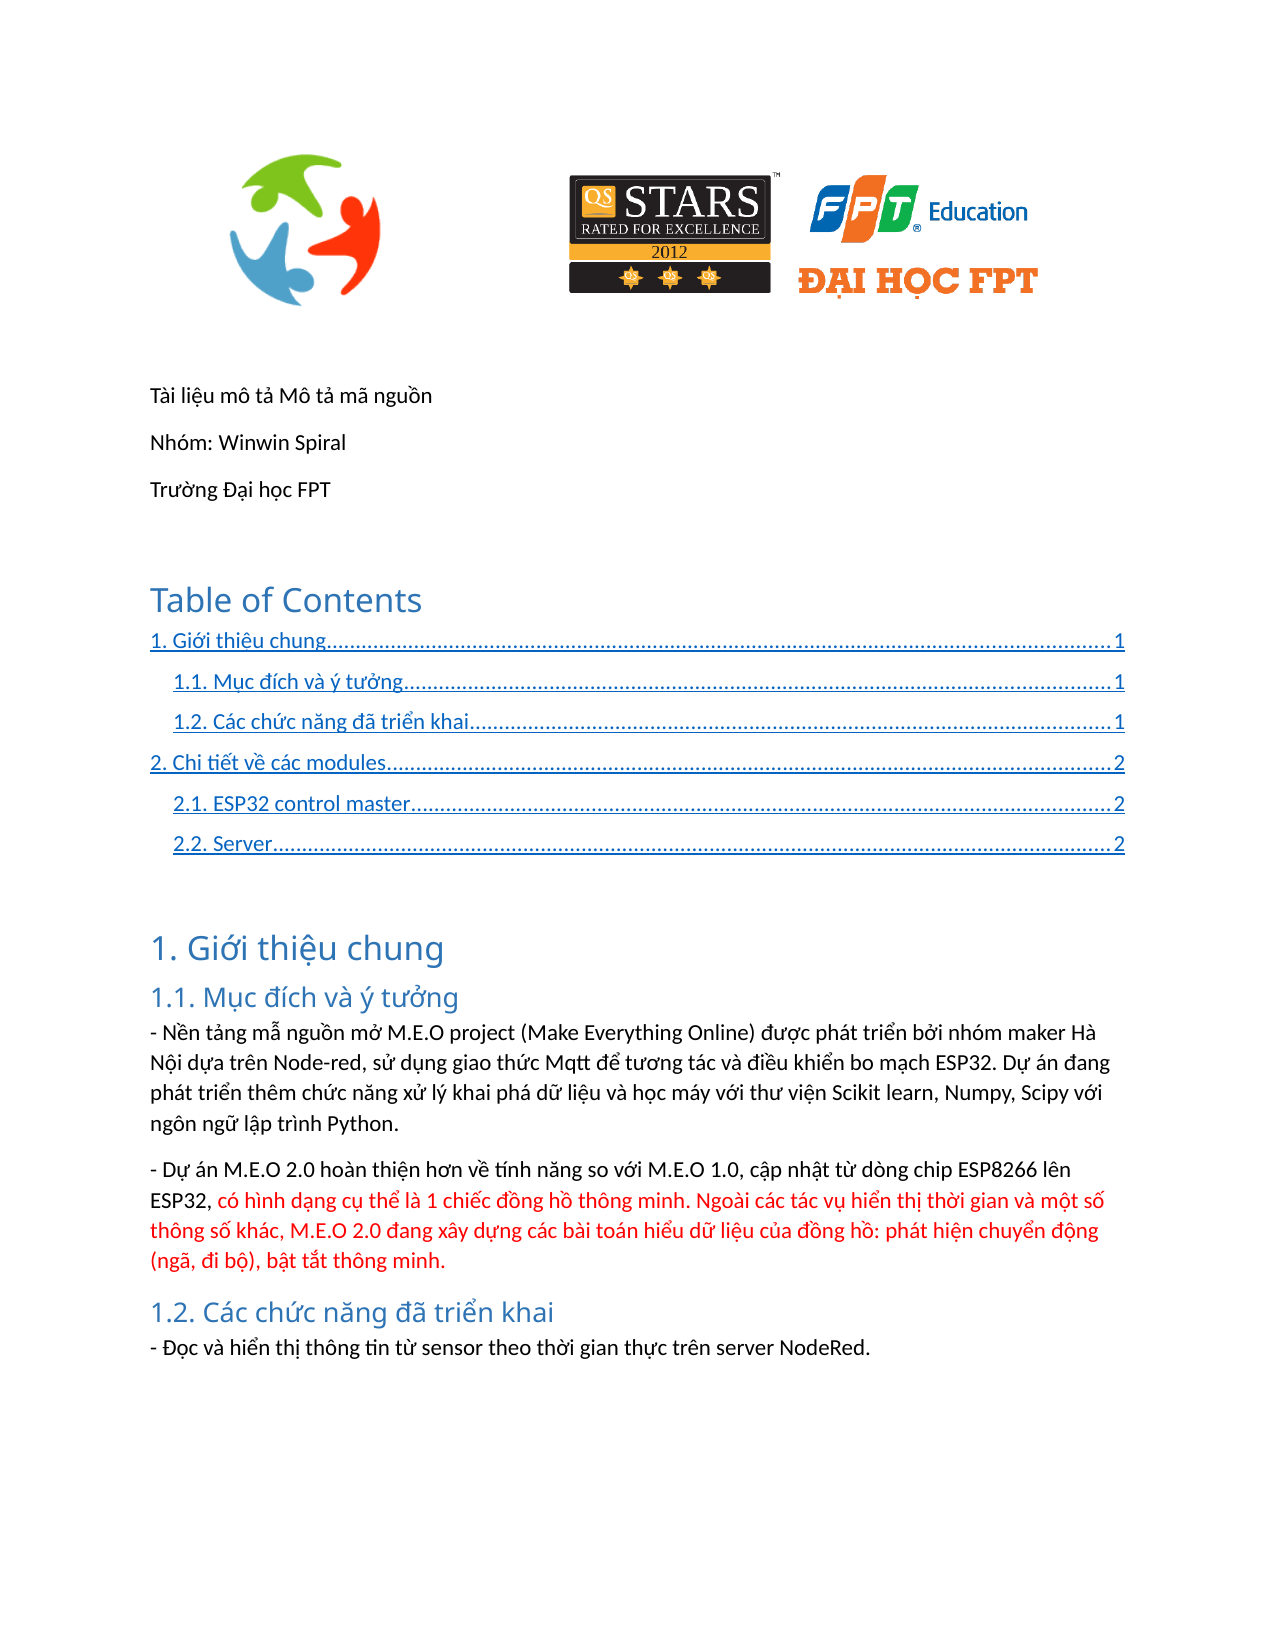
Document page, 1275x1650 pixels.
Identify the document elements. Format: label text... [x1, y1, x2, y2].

subtitle 1.2. Các chức năng đã triển khai [150, 1293, 1125, 1330]
text 1. Giới thiệu chung 1 [150, 626, 1125, 650]
picture [556, 150, 1051, 316]
subtitle 1. Giới thiệu chung [150, 925, 1125, 971]
subtitle 1.1. Mục đích và ý tưởng [150, 978, 1125, 1015]
text - Dự án M.E.O 2.0 hoàn thiện hơn về tính năng so với M.E.O 1.0, cập nhật từ dòng chip ESP8266 lên ESP32, có hình dạng cụ thể là 1 chiếc đồng hồ thông minh. Ngoài các tác vụ hiển thị thời gian và một số thông số khác, M.E.O 2.0 đang xây dựng các bài toán hiểu dữ liệu của đồng hồ: phát hiện chuyển động (ngã, đi bộ), bật tắt thông minh. [150, 1156, 1125, 1274]
picture [225, 154, 386, 316]
text Tài liệu mô tả Mô tả mã nguồn [150, 381, 1125, 409]
text 1.1. Mục đích và ý tưởng 1 [173, 667, 1125, 691]
text Trường Đại học FPT [150, 475, 1125, 503]
text - Đọc và hiển thị thông tin từ sensor theo thời gian thực trên server NodeRed. [150, 1333, 1125, 1361]
text 2.2. Server 2 [173, 829, 1125, 853]
text 1.2. Các chức năng đã triển khai 1 [173, 707, 1125, 732]
text 2. Chi tiết về các modules 2 [150, 748, 1125, 772]
text 2.1. ESP32 control master 2 [173, 789, 1125, 813]
text Nhóm: Winwin Spiral [150, 428, 1125, 456]
text - Nền tảng mẫ nguồn mở M.E.O project (Make Everything Online) được phát triển bởi nhóm maker Hà Nội dựa trên Node-red, sử dụng giao thức Mqtt để tương tác và điều khiển bo mạch ESP32. Dự án đang phát triển thêm chức năng xử lý khai phá dữ liệu và học máy với thư viện Scikit learn, Numpy, Scipy với ngôn ngữ lập trình Python. [150, 1018, 1125, 1137]
subtitle Table of Contents [150, 577, 1125, 623]
